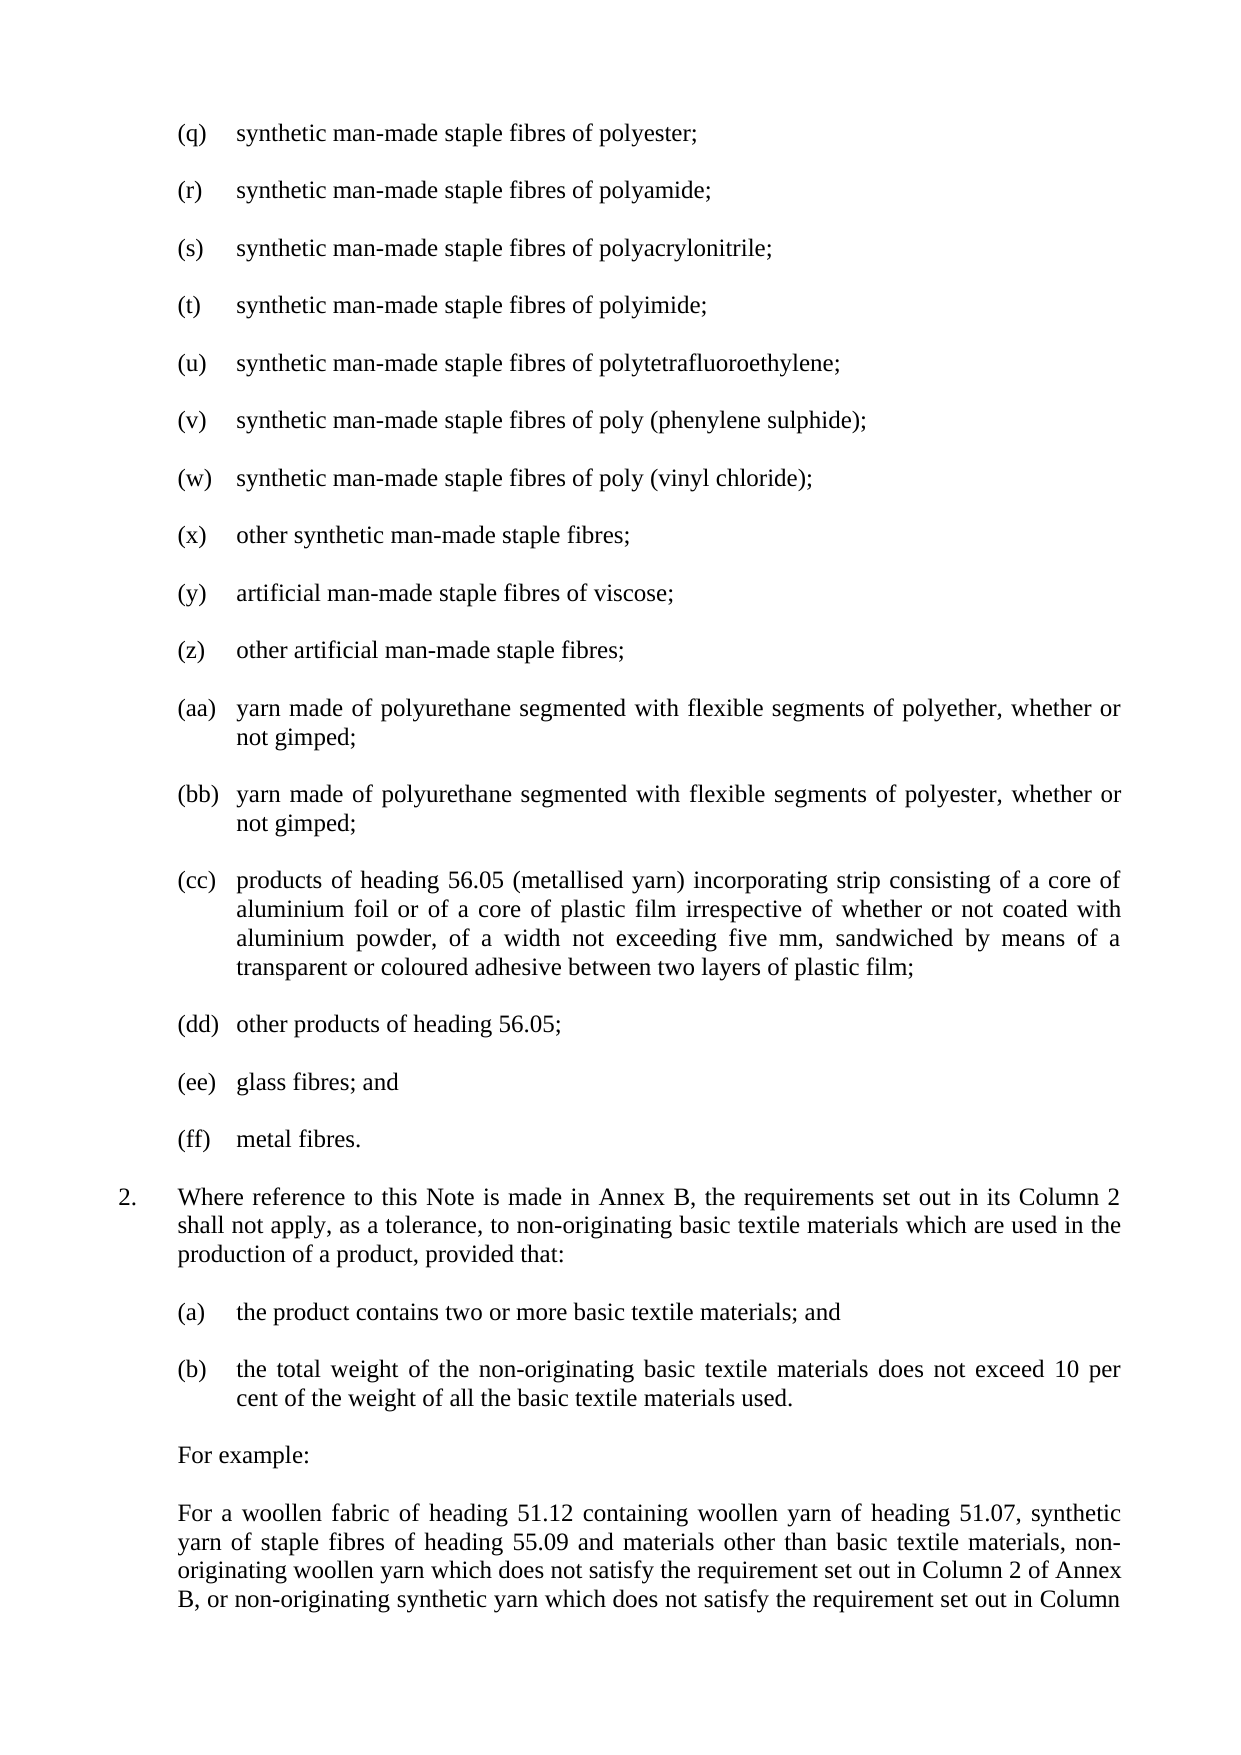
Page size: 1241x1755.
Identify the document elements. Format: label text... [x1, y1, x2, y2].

text (q) synthetic man-made staple fibres of polyester; [177, 118, 1122, 147]
text For example: [177, 1441, 1122, 1469]
text (ff) metal fibres. [177, 1124, 1122, 1153]
text (z) other artificial man-made staple fibres; [177, 636, 1122, 664]
text (x) other synthetic man-made staple fibres; [177, 521, 1122, 549]
text 2. Where reference to this Note is made in Annex B, the requirements set out in its Column 2 shall not apply, as a tolerance, to non-originating basic textile materials which are used in the production of a product, provided that: [118, 1182, 1122, 1268]
text (cc) products of heading 56.05 (metallised yarn) incorporating strip consisting of a core of aluminium foil or of a core of plastic film irrespective of whether or not coated with aluminium powder, of a width not exceeding five mm, sandwiched by means of a transparent or coloured adhesive between two layers of plastic film; [177, 866, 1122, 981]
text For a woollen fabric of heading 51.12 containing woollen yarn of heading 51.07, synthetic yarn of staple fibres of heading 55.09 and materials other than basic textile materials, non-originating woollen yarn which does not satisfy the requirement set out in Column 2 of Annex B, or non-originating synthetic yarn which does not satisfy the requirement set out in Column [177, 1498, 1122, 1613]
text (w) synthetic man-made staple fibres of poly (vinyl chloride); [177, 463, 1122, 492]
text (t) synthetic man-made staple fibres of polyimide; [177, 291, 1122, 319]
text (b) the total weight of the non-originating basic textile materials does not exceed 10 per cent of the weight of all the basic textile materials used. [177, 1354, 1122, 1412]
text (s) synthetic man-made staple fibres of polyacrylonitrile; [177, 233, 1122, 262]
text (a) the product contains two or more basic textile materials; and [177, 1297, 1122, 1326]
text (r) synthetic man-made staple fibres of polyamide; [177, 176, 1122, 204]
text (dd) other products of heading 56.05; [177, 1009, 1122, 1038]
text (y) artificial man-made staple fibres of viscose; [177, 578, 1122, 607]
text (bb) yarn made of polyurethane segmented with flexible segments of polyester, whether or not gimped; [177, 779, 1122, 837]
text (ee) glass fibres; and [177, 1067, 1122, 1096]
text (aa) yarn made of polyurethane segmented with flexible segments of polyether, whether or not gimped; [177, 693, 1122, 751]
text (v) synthetic man-made staple fibres of poly (phenylene sulphide); [177, 406, 1122, 434]
text (u) synthetic man-made staple fibres of polytetrafluoroethylene; [177, 348, 1122, 377]
